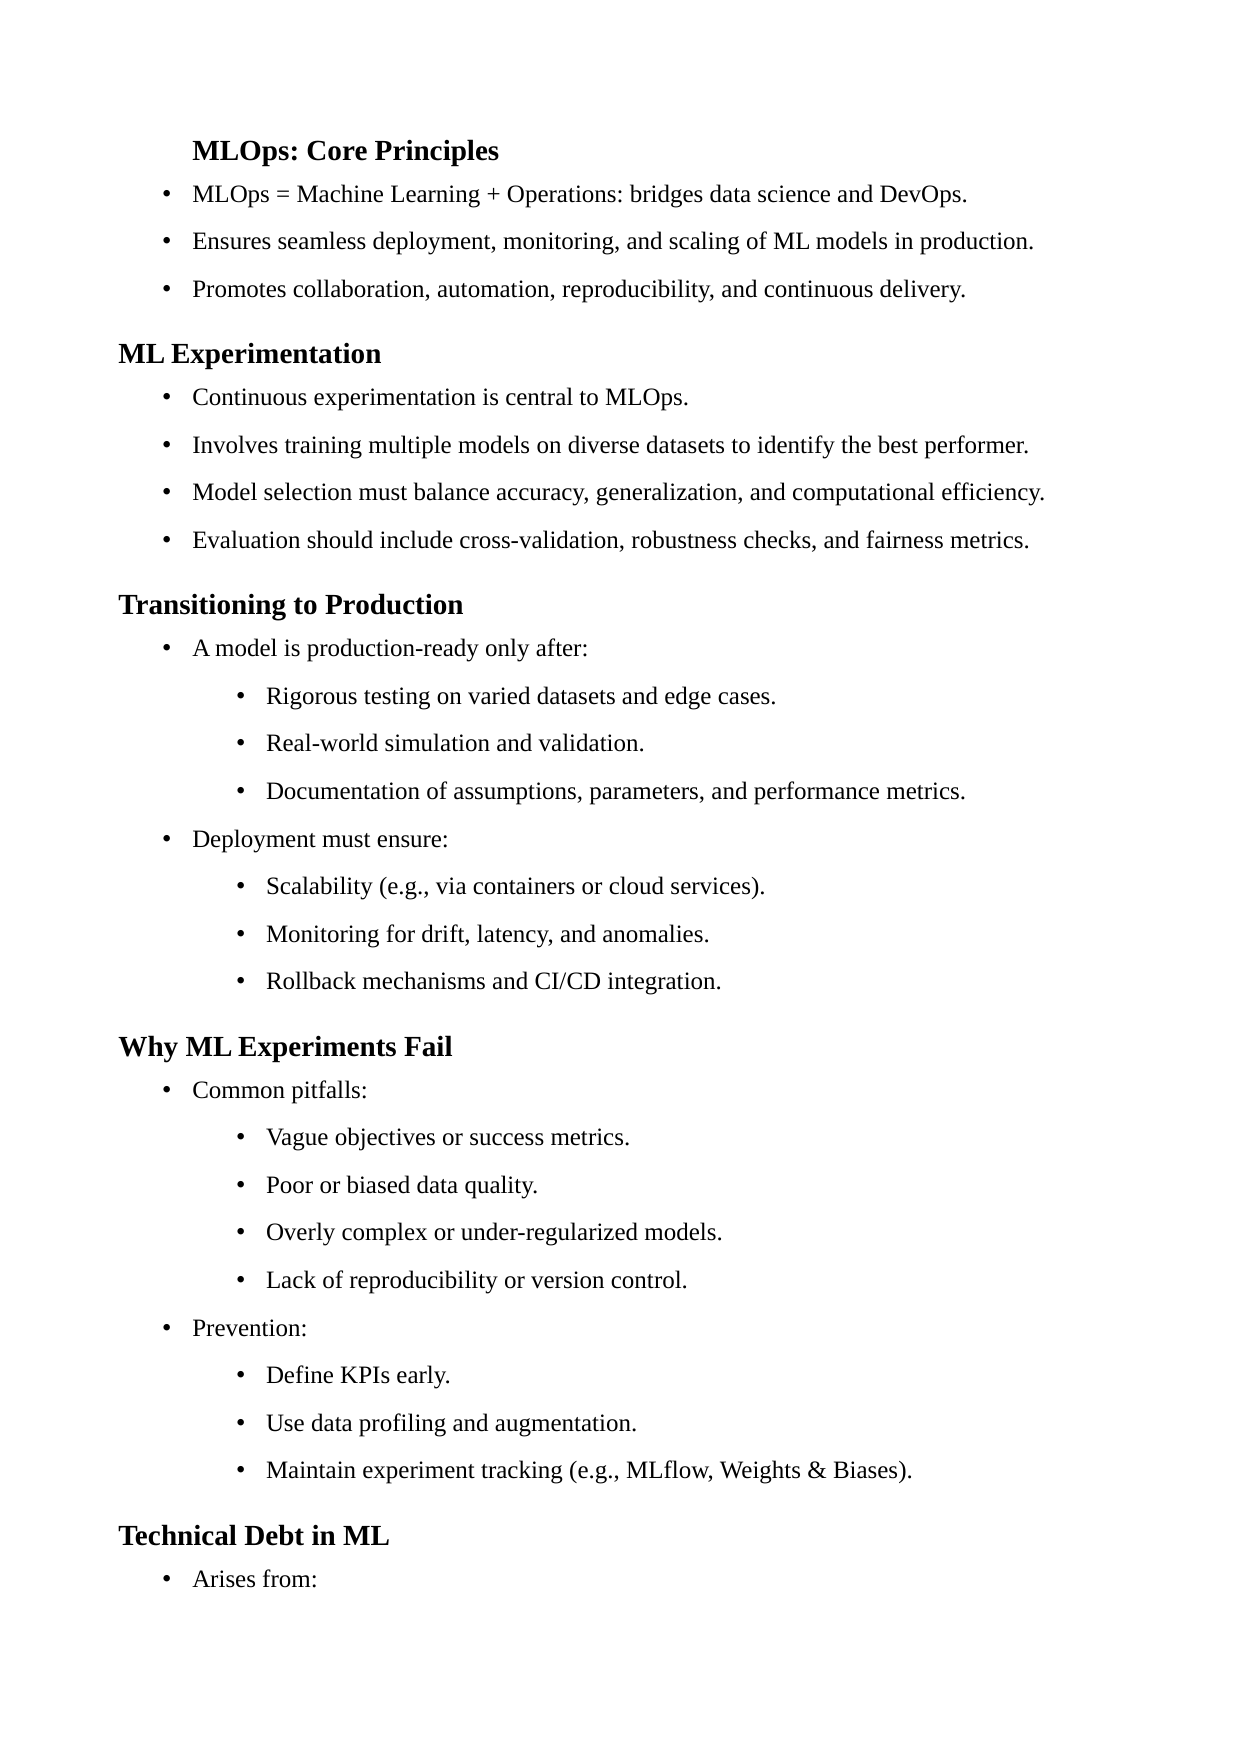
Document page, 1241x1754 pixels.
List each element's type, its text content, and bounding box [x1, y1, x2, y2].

list Evaluation should include cross-validation, robustness checks, and fairness metrics. [162, 525, 1122, 554]
subtitle ML Experimentation [118, 336, 1122, 370]
list Continuous experimentation is central to MLOps. [162, 382, 1122, 411]
list A model is production-ready only after: [162, 633, 1122, 662]
list Real-world simulation and validation. [236, 728, 1122, 757]
list MLOps = Machine Learning + Operations: bridges data science and DevOps. [162, 179, 1122, 207]
list Arises from: [162, 1564, 1122, 1592]
list Scalability (e.g., via containers or cloud services). [236, 871, 1122, 900]
list Rigorous testing on varied datasets and edge cases. [236, 681, 1122, 709]
subtitle MLOps: Core Principles [118, 133, 1122, 166]
list Define KPIs early. [236, 1360, 1122, 1389]
list Ensures seamless deployment, monitoring, and scaling of ML models in production. [162, 226, 1122, 255]
list Deployment must ensure: [162, 824, 1122, 852]
list Overly complex or under-regularized models. [236, 1217, 1122, 1246]
list Prevention: [162, 1313, 1122, 1341]
subtitle Why ML Experiments Fail [118, 1029, 1122, 1062]
subtitle Transitioning to Production [118, 587, 1122, 621]
list Documentation of assumptions, parameters, and performance metrics. [236, 776, 1122, 805]
list Involves training multiple models on diverse datasets to identify the best performer. [162, 430, 1122, 458]
subtitle Technical Debt in ML [118, 1518, 1122, 1551]
list Lack of reproducibility or version control. [236, 1265, 1122, 1294]
list Maintain experiment tracking (e.g., MLflow, Weights & Biases). [236, 1456, 1122, 1484]
list Model selection must balance accuracy, generalization, and computational efficiency. [162, 477, 1122, 506]
list Vague objectives or success metrics. [236, 1122, 1122, 1151]
list Rollback mechanisms and CI/CD integration. [236, 966, 1122, 995]
list Common pitfalls: [162, 1075, 1122, 1103]
list Poor or biased data quality. [236, 1170, 1122, 1199]
list Promotes collaboration, automation, reproducibility, and continuous delivery. [162, 274, 1122, 303]
list Monitoring for drift, latency, and anomalies. [236, 919, 1122, 948]
list Use data profiling and augmentation. [236, 1408, 1122, 1437]
